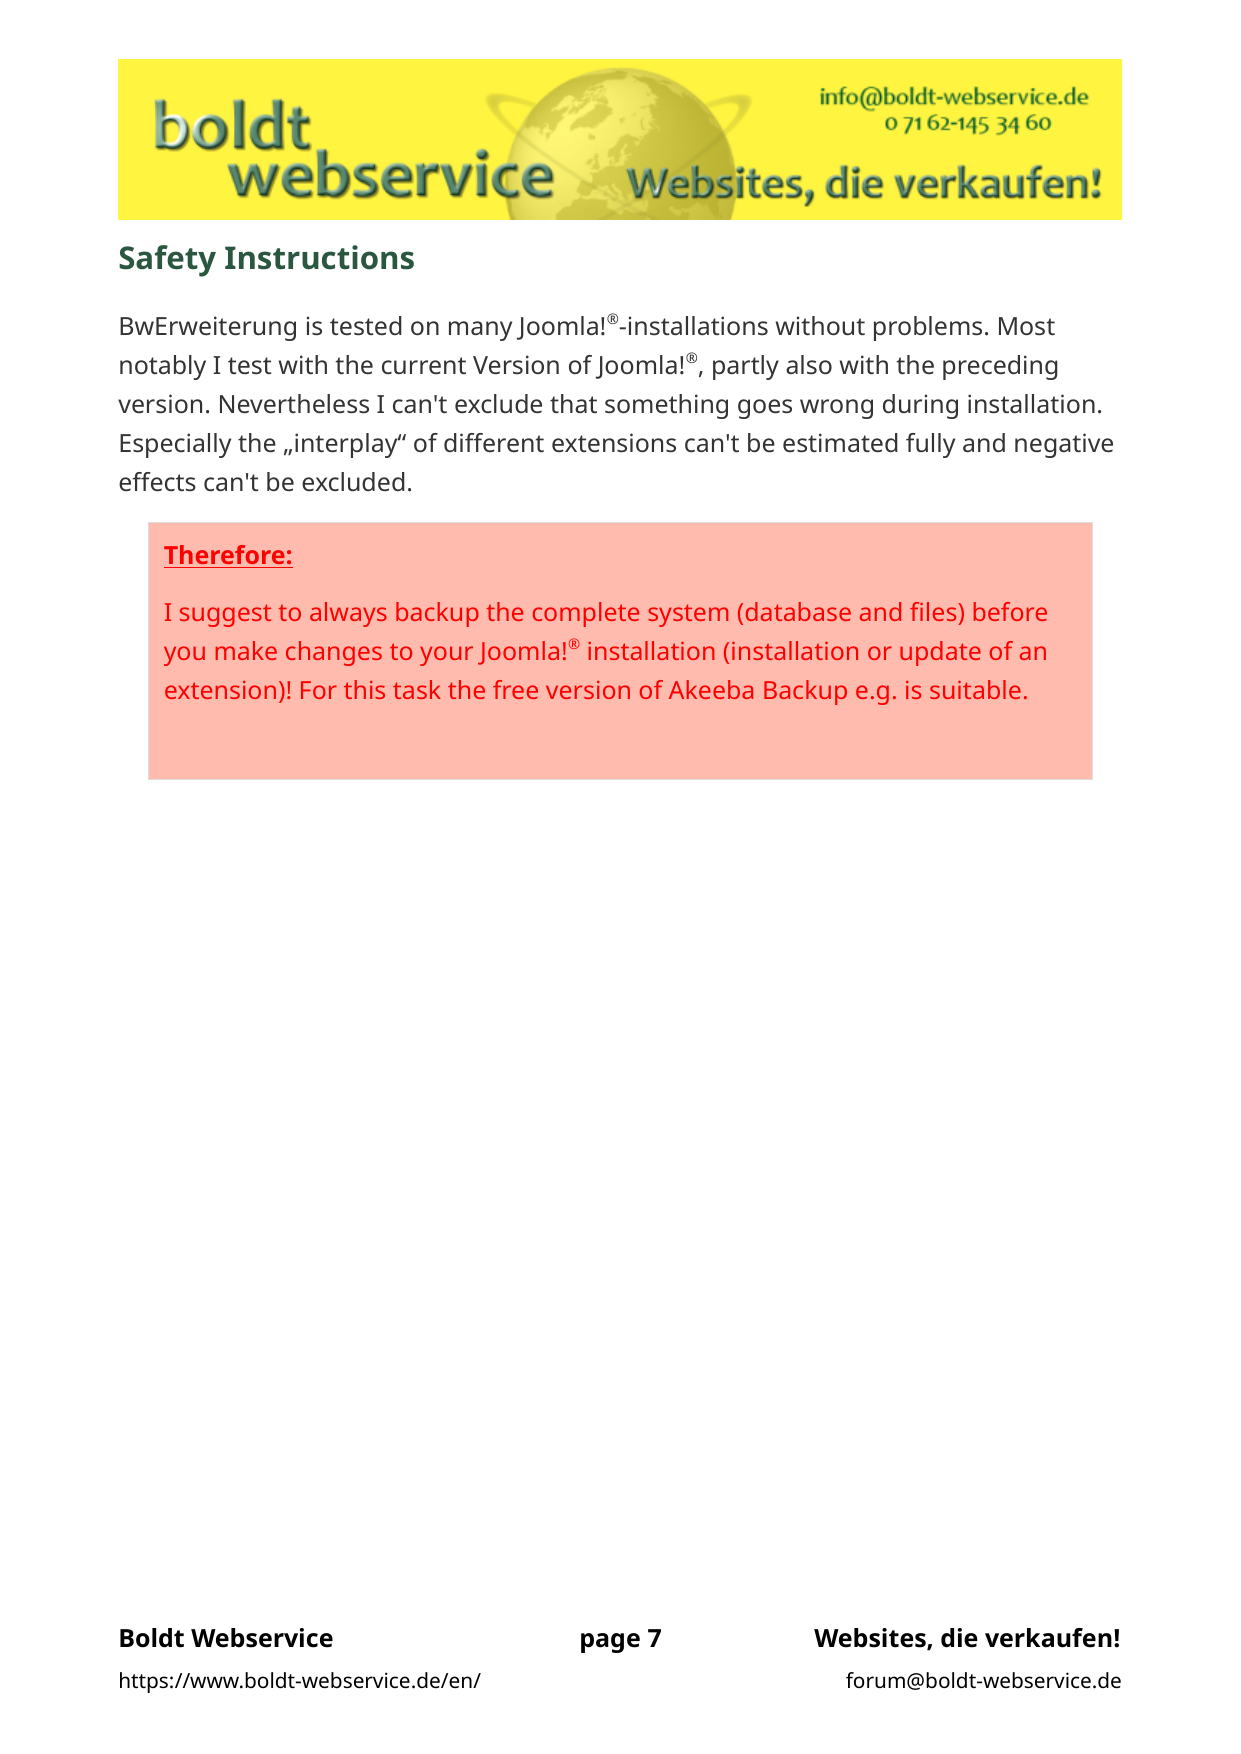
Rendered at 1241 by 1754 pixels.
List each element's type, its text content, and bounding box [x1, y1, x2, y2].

text BwErweiterung is tested on many Joomla!®-installations without problems. Most notably I test with the current Version of Joomla!®, partly also with the preceding version. Nevertheless I can't exclude that something goes wrong during installation. Especially the „interplay“ of different extensions can't be estimated fully and negative effects can't be excluded. [118, 308, 1122, 499]
subtitle Safety Instructions [118, 236, 1122, 279]
picture [118, 59, 1123, 220]
text I suggest to always backup the complete system (database and files) before you make changes to your Joomla!® installation (installation or update of an extension)! For this task the free version of Akeeba Backup e.g. is suitable. [149, 579, 1092, 707]
text Therefore: [149, 523, 1092, 572]
